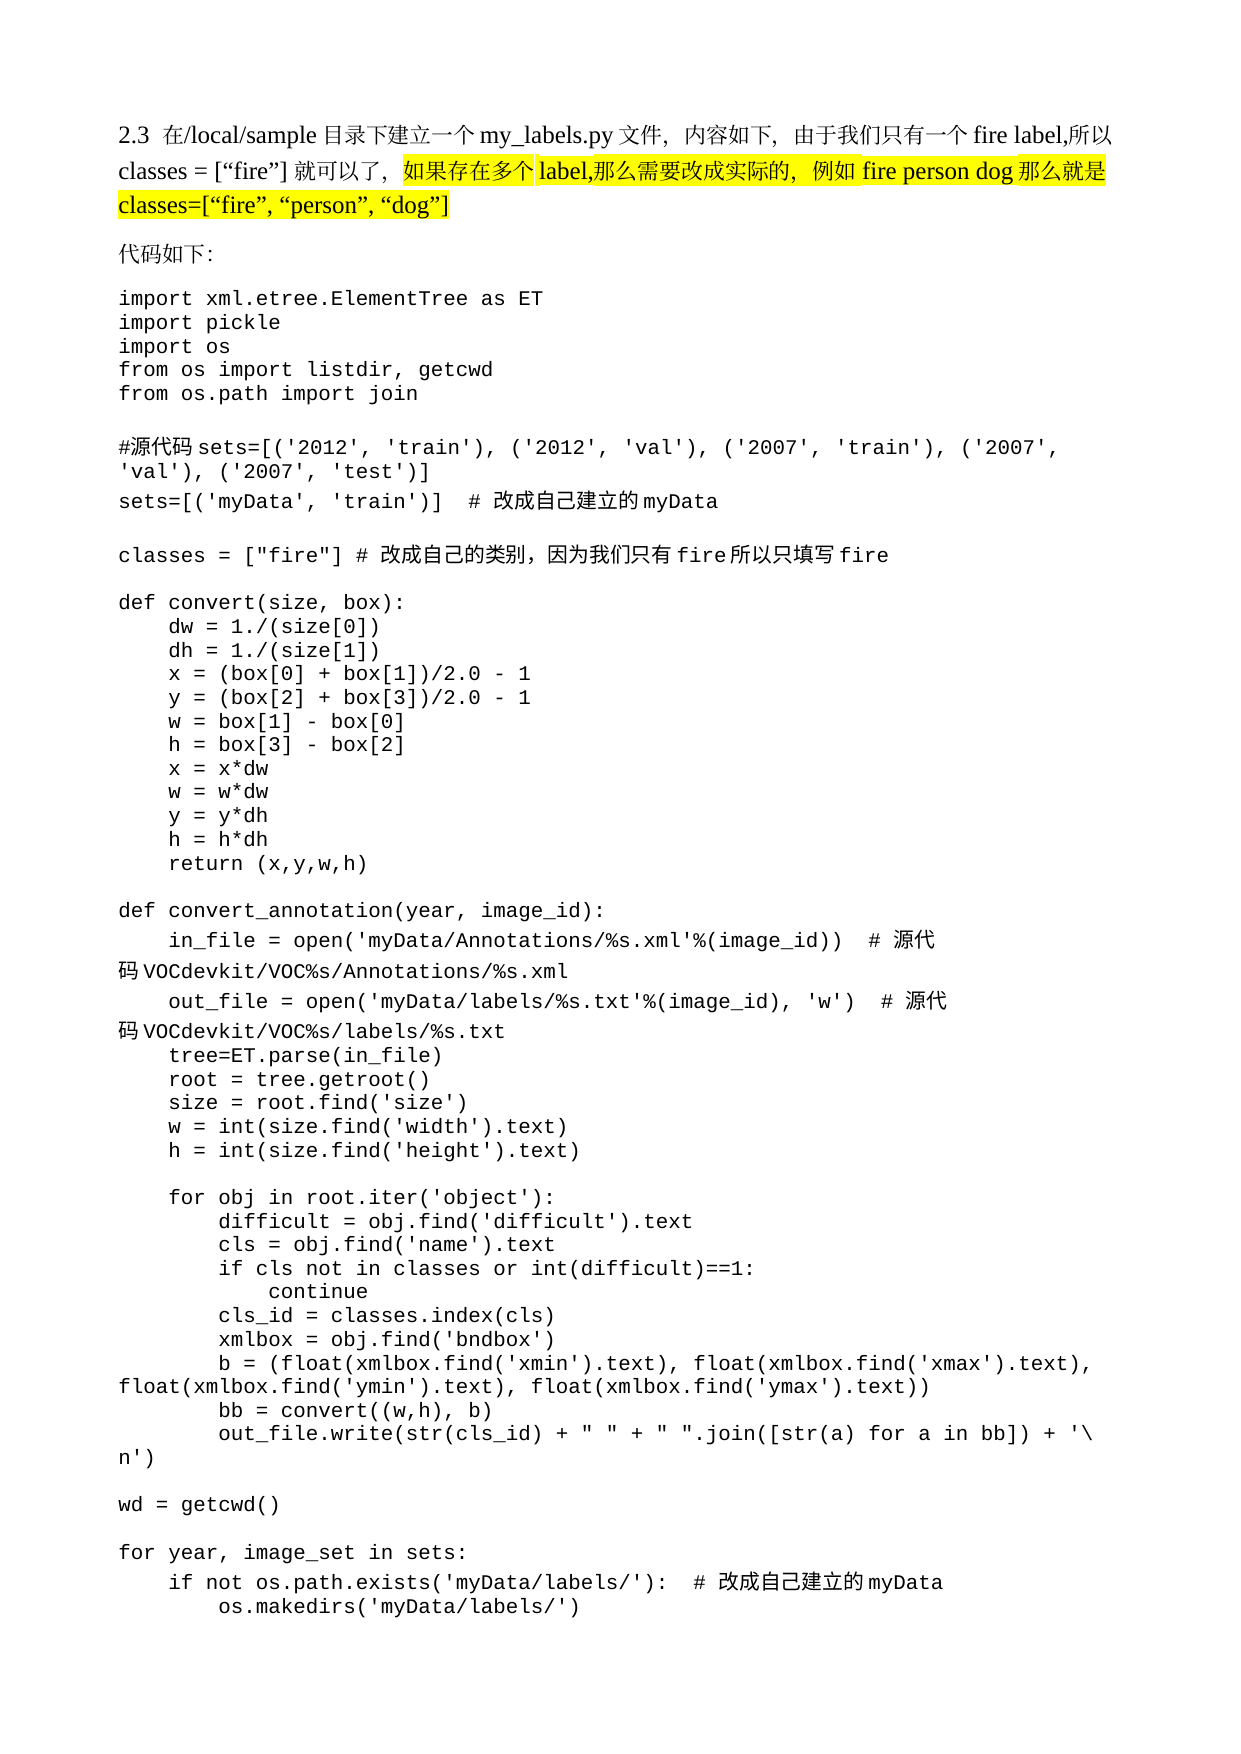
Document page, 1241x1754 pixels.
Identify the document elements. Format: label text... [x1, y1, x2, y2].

text if cls not in classes or int(difficult)==1: [118, 1258, 1122, 1282]
text x = (box[0] + box[1])/2.0 - 1 [118, 663, 1122, 687]
text return (x,y,w,h) [118, 852, 1122, 876]
text 代码如下： [118, 238, 1122, 269]
text out_file = open('myData/labels/%s.txt'%(image_id), 'w') # 源代码VOCdevkit/VOC%s/labels/%s.txt [118, 984, 1122, 1045]
text wd = getcwd() [118, 1494, 1122, 1518]
text y = (box[2] + box[3])/2.0 - 1 [118, 687, 1122, 711]
text import pickle [118, 312, 1122, 336]
text #源代码sets=[('2012', 'train'), ('2012', 'val'), ('2007', 'train'), ('2007', 'val'), ('2007', 'test')] [118, 430, 1122, 484]
text h = int(size.find('height').text) [118, 1140, 1122, 1163]
text dh = 1./(size[1]) [118, 640, 1122, 663]
text import xml.etree.ElementTree as ET [118, 288, 1122, 312]
text w = int(size.find('width').text) [118, 1116, 1122, 1140]
text cls_id = classes.index(cls) [118, 1305, 1122, 1329]
text b = (float(xmlbox.find('xmin').text), float(xmlbox.find('xmax').text), float(xmlbox.find('ymin').text), float(xmlbox.find('ymax').text)) [118, 1352, 1122, 1400]
text def convert(size, box): [118, 592, 1122, 616]
text import os [118, 336, 1122, 359]
text w = box[1] - box[0] [118, 711, 1122, 734]
text for year, image_set in sets: [118, 1542, 1122, 1565]
text 2.3 在/local/sample目录下建立一个my_labels.py文件，内容如下，由于我们只有一个fire label,所以classes = [“fire”] 就可以了，如果存在多个label,那么需要改成实际的，例如 fire person dog那么就是classes=[“fire”, “person”, “dog”] [118, 118, 1122, 219]
text for obj in root.iter('object'): [118, 1187, 1122, 1211]
text sets=[('myData', 'train')] # 改成自己建立的myData [118, 484, 1122, 515]
text continue [118, 1282, 1122, 1305]
text difficult = obj.find('difficult').text [118, 1211, 1122, 1234]
text xmlbox = obj.find('bndbox') [118, 1329, 1122, 1352]
text tree=ET.parse(in_file) [118, 1045, 1122, 1069]
text w = w*dw [118, 782, 1122, 805]
text classes = ["fire"] # 改成自己的类别，因为我们只有fire所以只填写fire [118, 538, 1122, 569]
text out_file.write(str(cls_id) + " " + " ".join([str(a) for a in bb]) + '\n') [118, 1423, 1122, 1471]
text bb = convert((w,h), b) [118, 1400, 1122, 1423]
text from os import listdir, getcwd [118, 359, 1122, 383]
text h = h*dh [118, 829, 1122, 852]
text x = x*dw [118, 758, 1122, 782]
text os.makedirs('myData/labels/') [118, 1596, 1122, 1619]
text from os.path import join [118, 383, 1122, 407]
text cls = obj.find('name').text [118, 1234, 1122, 1258]
text in_file = open('myData/Annotations/%s.xml'%(image_id)) # 源代码VOCdevkit/VOC%s/Annotations/%s.xml [118, 923, 1122, 984]
text size = root.find('size') [118, 1092, 1122, 1116]
text h = box[3] - box[2] [118, 734, 1122, 758]
text def convert_annotation(year, image_id): [118, 900, 1122, 923]
text dw = 1./(size[0]) [118, 616, 1122, 640]
text root = tree.getroot() [118, 1069, 1122, 1092]
text if not os.path.exists('myData/labels/'): # 改成自己建立的myData [118, 1565, 1122, 1596]
text y = y*dh [118, 805, 1122, 829]
